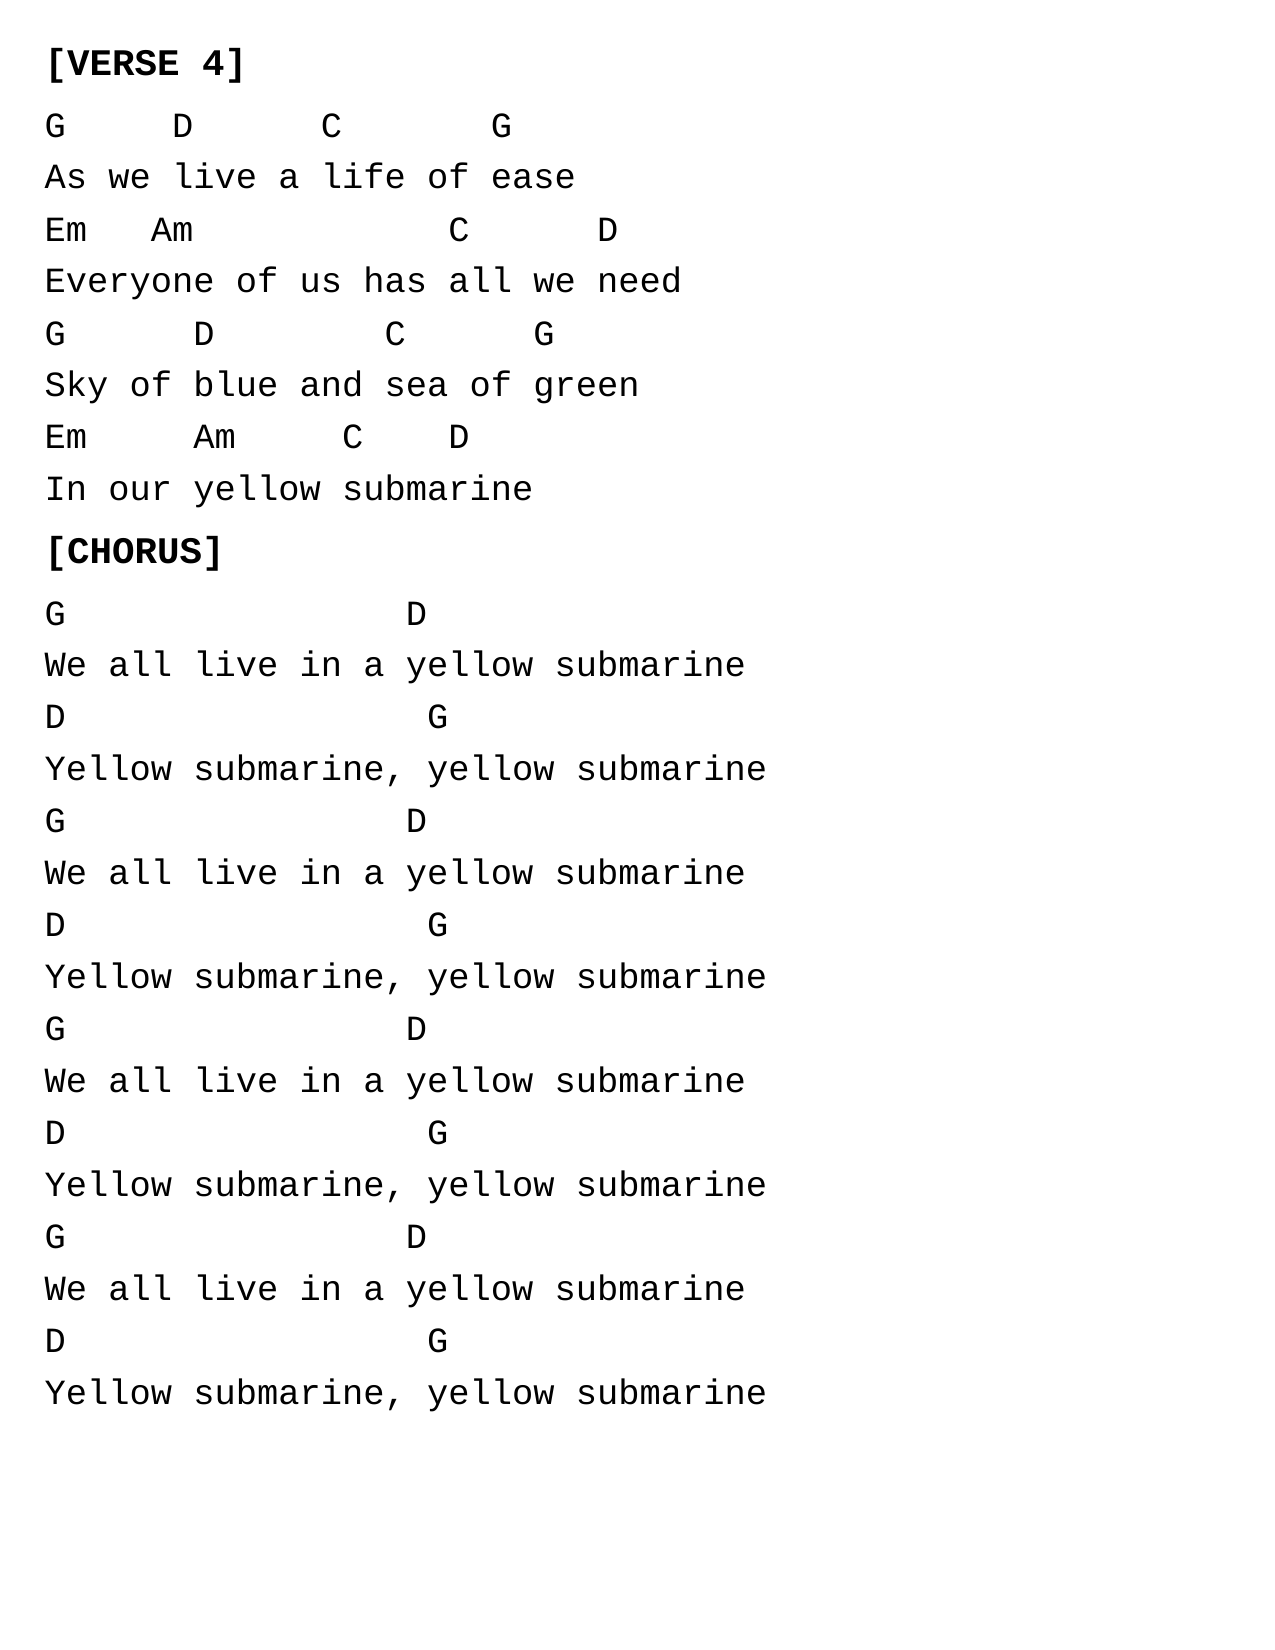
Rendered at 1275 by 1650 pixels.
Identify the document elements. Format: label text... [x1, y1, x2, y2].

text Yellow submarine, yellow submarine [44, 1167, 1231, 1207]
text We all live in a yellow submarine [44, 1271, 1231, 1311]
text Yellow submarine, yellow submarine [44, 959, 1231, 999]
text Sky of blue and sea of green [44, 367, 1231, 407]
text Em Am C D [44, 419, 1231, 459]
text In our yellow submarine [44, 471, 1231, 511]
text We all live in a yellow submarine [44, 1063, 1231, 1103]
text G D [44, 1011, 1231, 1051]
text As we live a life of ease [44, 159, 1231, 199]
text We all live in a yellow submarine [44, 647, 1231, 687]
text D G [44, 699, 1231, 739]
text D G [44, 907, 1231, 947]
text G D [44, 595, 1231, 636]
text We all live in a yellow submarine [44, 855, 1231, 895]
text G D C G [44, 315, 1231, 356]
text Em Am C D [44, 211, 1231, 252]
text Yellow submarine, yellow submarine [44, 1375, 1231, 1415]
text Everyone of us has all we need [44, 263, 1231, 303]
text Yellow submarine, yellow submarine [44, 751, 1231, 791]
subtitle [CHORUS] [44, 532, 1231, 575]
text G D [44, 803, 1231, 843]
subtitle [VERSE 4] [44, 44, 1231, 87]
text D G [44, 1323, 1231, 1363]
text G D [44, 1219, 1231, 1259]
text D G [44, 1115, 1231, 1155]
text G D C G [44, 107, 1231, 148]
